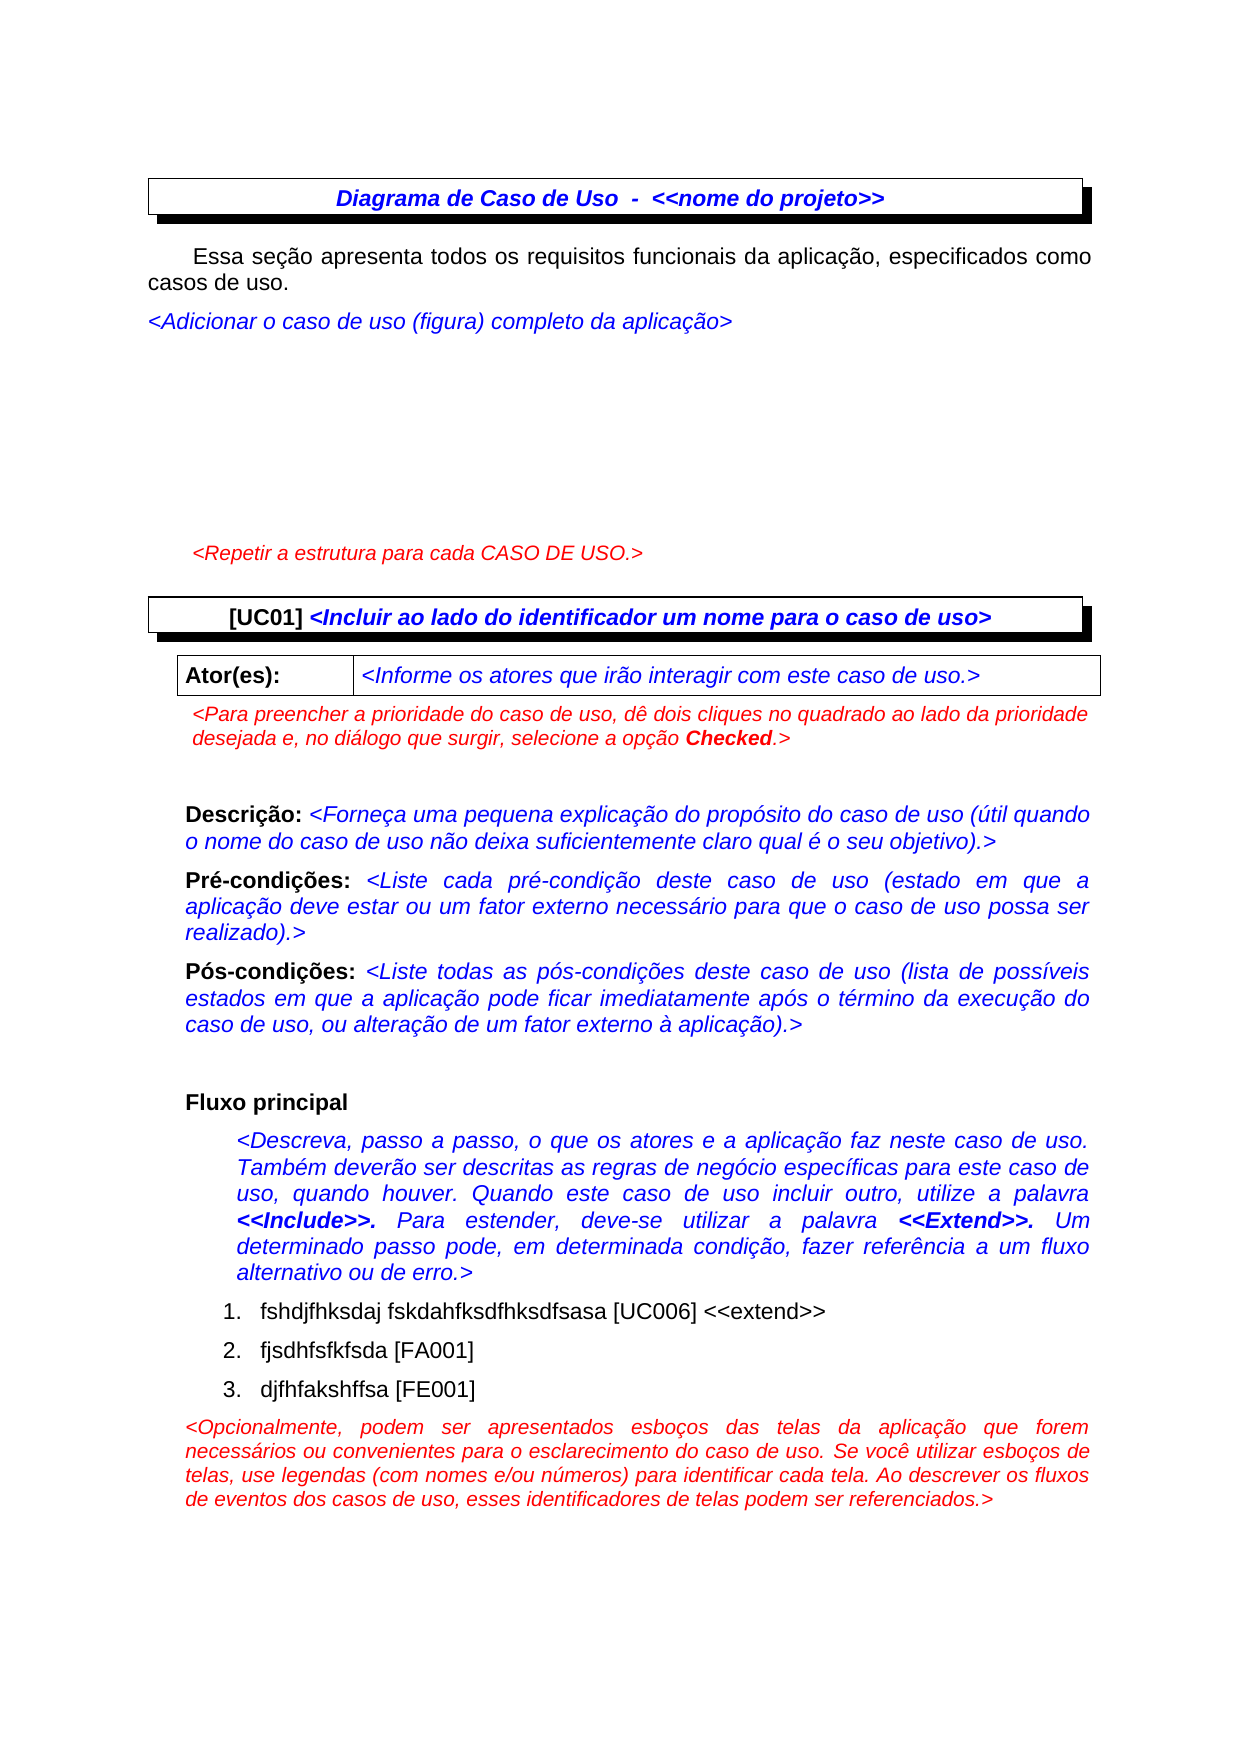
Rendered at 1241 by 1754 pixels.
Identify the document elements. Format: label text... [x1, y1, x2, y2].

text Descrição: <Forneça uma pequena explicação do propósito do caso de uso (útil quando o nome do caso de uso não deixa suficientemente claro qual é o seu objetivo).> [185, 801, 1092, 854]
list djfhfakshffsa [FE001] [223, 1376, 1092, 1402]
list fjsdhfsfkfsda [FA001] [223, 1337, 1092, 1363]
text Diagrama de Caso de Uso - <<nome do projeto>> [149, 179, 1082, 214]
text <Para preencher a prioridade do caso de uso, dê dois cliques no quadrado ao lado da prioridade desejada e, no diálogo que surgir, selecione a opção Checked.> [192, 702, 1092, 750]
table_header Ator(es): [178, 656, 353, 695]
text Essa seção apresenta todos os requisitos funcionais da aplicação, especificados como casos de uso. [148, 243, 1092, 296]
text Fluxo principal [185, 1089, 1092, 1115]
text Pós-condições: <Liste todas as pós-condições deste caso de uso (lista de possíveis estados em que a aplicação pode ficar imediatamente após o término da execução do caso de uso, ou alteração de um fator externo à aplicação).> [185, 958, 1092, 1037]
text <Repetir a estrutura para cada CASO DE USO.> [192, 541, 1092, 565]
text [UC01] <Incluir ao lado do identificador um nome para o caso de uso> [149, 598, 1082, 632]
list fshdjfhksdaj fskdahfksdfhksdfsasa [UC006] <<extend>> [223, 1298, 1092, 1324]
text <Adicionar o caso de uso (figura) completo da aplicação> [148, 308, 1092, 334]
table_header <Informe os atores que irão interagir com este caso de uso.> [354, 656, 1100, 695]
text <Opcionalmente, podem ser apresentados esboços das telas da aplicação que forem necessários ou convenientes para o esclarecimento do caso de uso. Se você utilizar esboços de telas, use legendas (com nomes e/ou números) para identificar cada tela. Ao descrever os fluxos de eventos dos casos de uso, esses identificadores de telas podem ser referenciados.> [185, 1415, 1092, 1511]
text Pré-condições: <Liste cada pré-condição deste caso de uso (estado em que a aplicação deve estar ou um fator externo necessário para que o caso de uso possa ser realizado).> [185, 867, 1092, 946]
text <Descreva, passo a passo, o que os atores e a aplicação faz neste caso de uso. Também deverão ser descritas as regras de negócio específicas para este caso de uso, quando houver. Quando este caso de uso incluir outro, utilize a palavra <<Include>>. Para estender, deve-se utilizar a palavra <<Extend>>. Um determinado passo pode, em determinada condição, fazer referência a um fluxo alternativo ou de erro.> [236, 1127, 1092, 1286]
